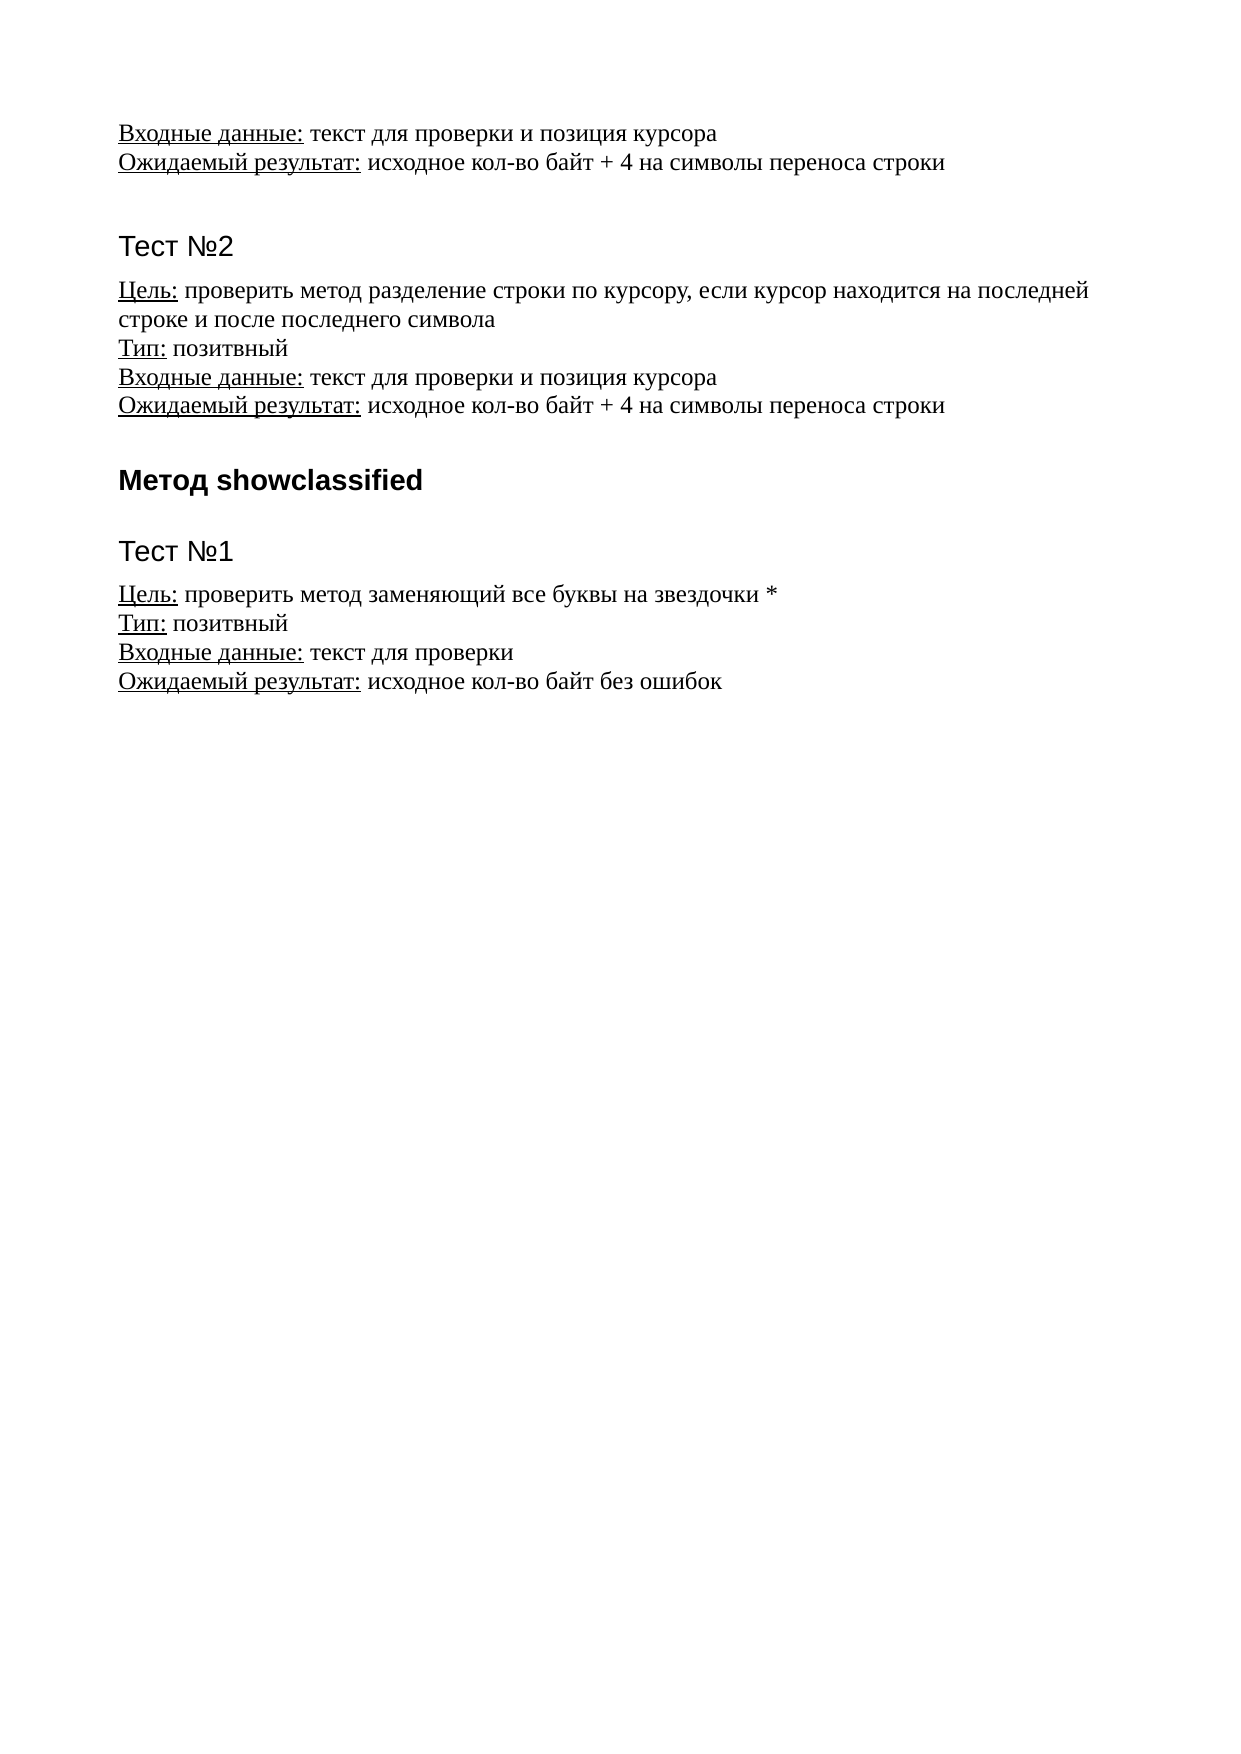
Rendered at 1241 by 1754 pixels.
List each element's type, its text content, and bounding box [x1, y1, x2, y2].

text Ожидаемый результат: исходное кол-во байт + 4 на символы переноса строки [118, 147, 1122, 176]
text Цель: проверить метод заменяющий все буквы на звездочки * [118, 579, 1122, 608]
text Ожидаемый результат: исходное кол-во байт без ошибок [118, 666, 1122, 694]
text Ожидаемый результат: исходное кол-во байт + 4 на символы переноса строки [118, 390, 1122, 419]
subtitle Тест №2 [118, 229, 1122, 263]
text Входные данные: текст для проверки и позиция курсора [118, 362, 1122, 390]
text Тип: позитвный [118, 608, 1122, 637]
text Входные данные: текст для проверки [118, 637, 1122, 666]
text Входные данные: текст для проверки и позиция курсора [118, 118, 1122, 147]
text Цель: проверить метод разделение строки по курсору, если курсор находится на последней строке и после последнего символа [118, 275, 1122, 333]
subtitle Тест №1 [118, 533, 1122, 567]
text Тип: позитвный [118, 333, 1122, 362]
subtitle Метод showclassified [118, 462, 1122, 496]
